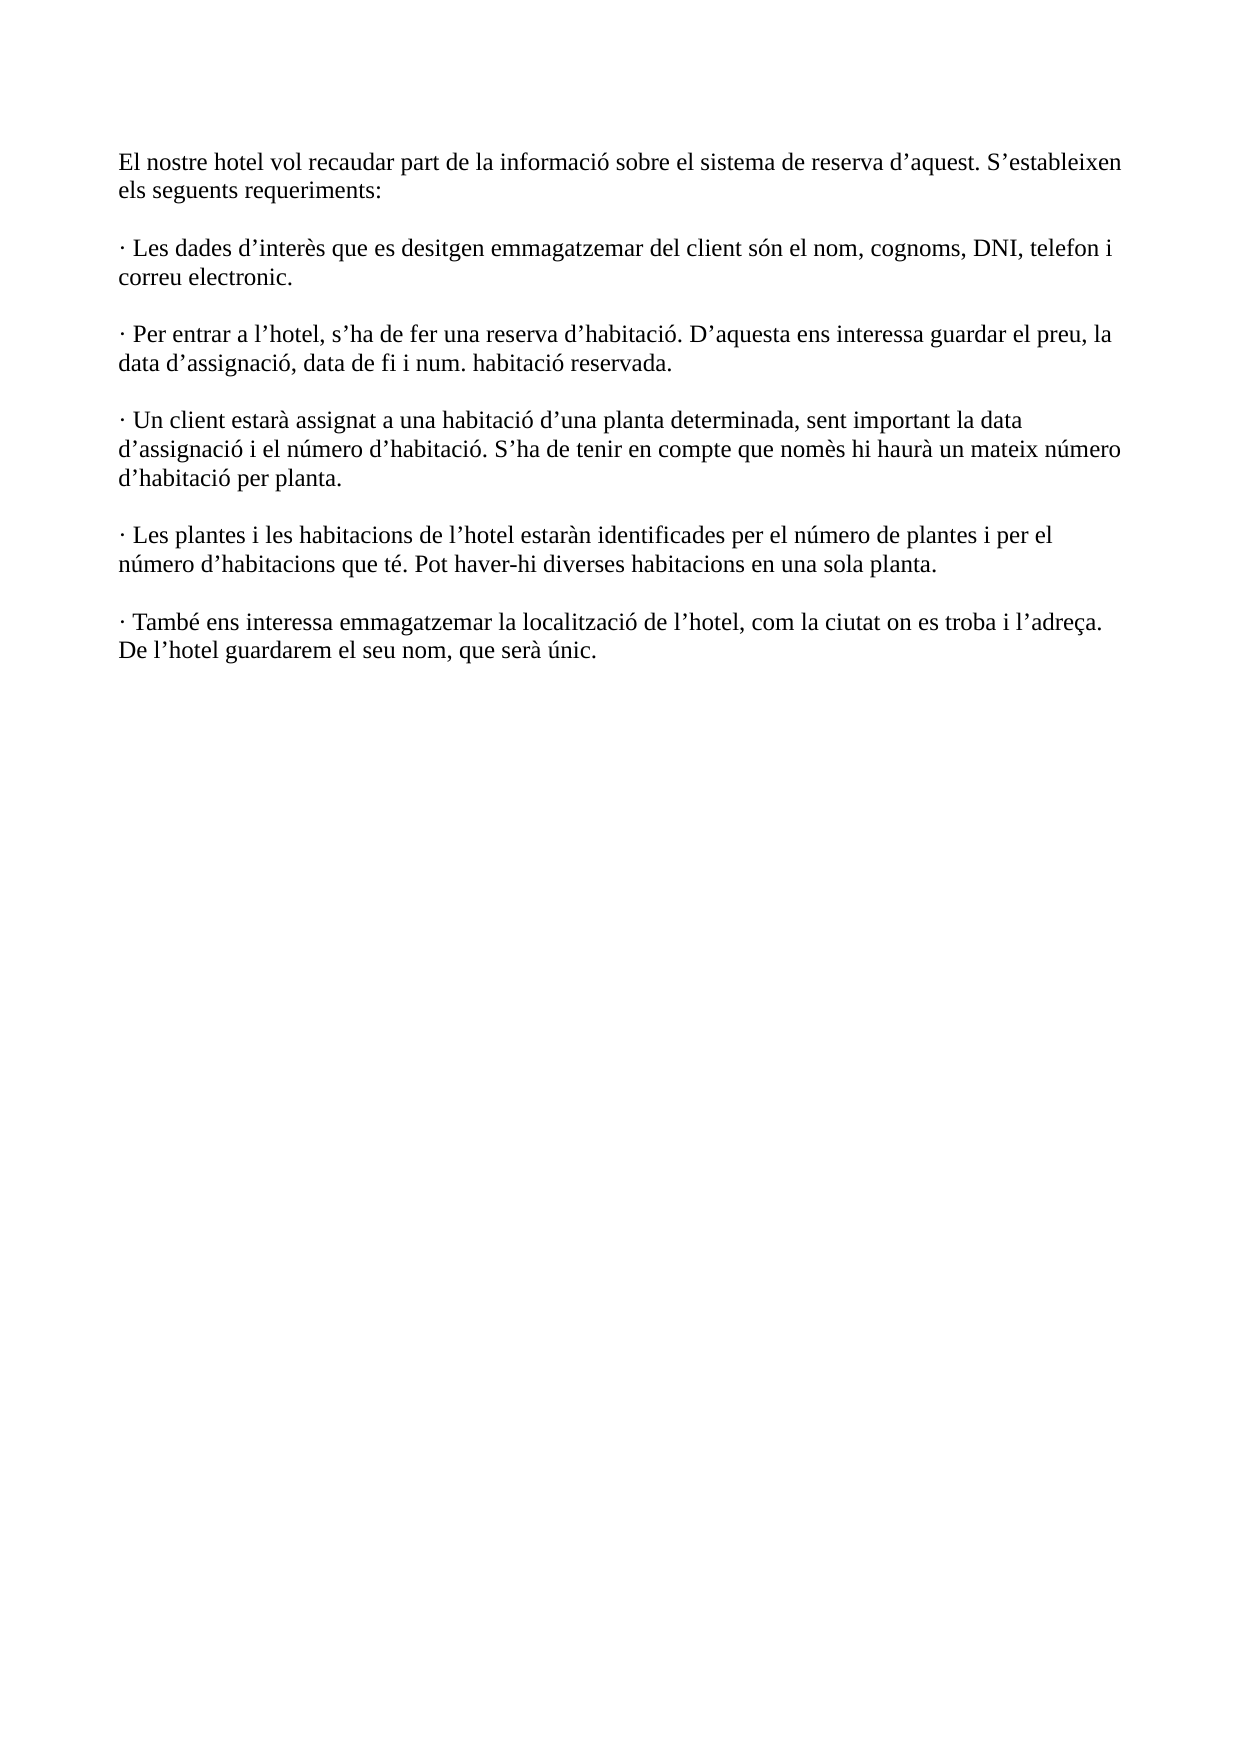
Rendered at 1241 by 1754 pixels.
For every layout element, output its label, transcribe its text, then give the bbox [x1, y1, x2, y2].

text · Un client estarà assignat a una habitació d’una planta determinada, sent important la data d’assignació i el número d’habitació. S’ha de tenir en compte que nomès hi haurà un mateix número d’habitació per planta. [118, 406, 1122, 492]
text · Les dades d’interès que es desitgen emmagatzemar del client són el nom, cognoms, DNI, telefon i correu electronic. [118, 233, 1122, 291]
text · Les plantes i les habitacions de l’hotel estaràn identificades per el número de plantes i per el número d’habitacions que té. Pot haver-hi diverses habitacions en una sola planta. [118, 521, 1122, 578]
text · Per entrar a l’hotel, s’ha de fer una reserva d’habitació. D’aquesta ens interessa guardar el preu, la data d’assignació, data de fi i num. habitació reservada. [118, 319, 1122, 377]
text El nostre hotel vol recaudar part de la informació sobre el sistema de reserva d’aquest. S’estableixen els seguents requeriments: [118, 147, 1122, 204]
text · També ens interessa emmagatzemar la localització de l’hotel, com la ciutat on es troba i l’adreça. De l’hotel guardarem el seu nom, que serà únic. [118, 607, 1122, 664]
